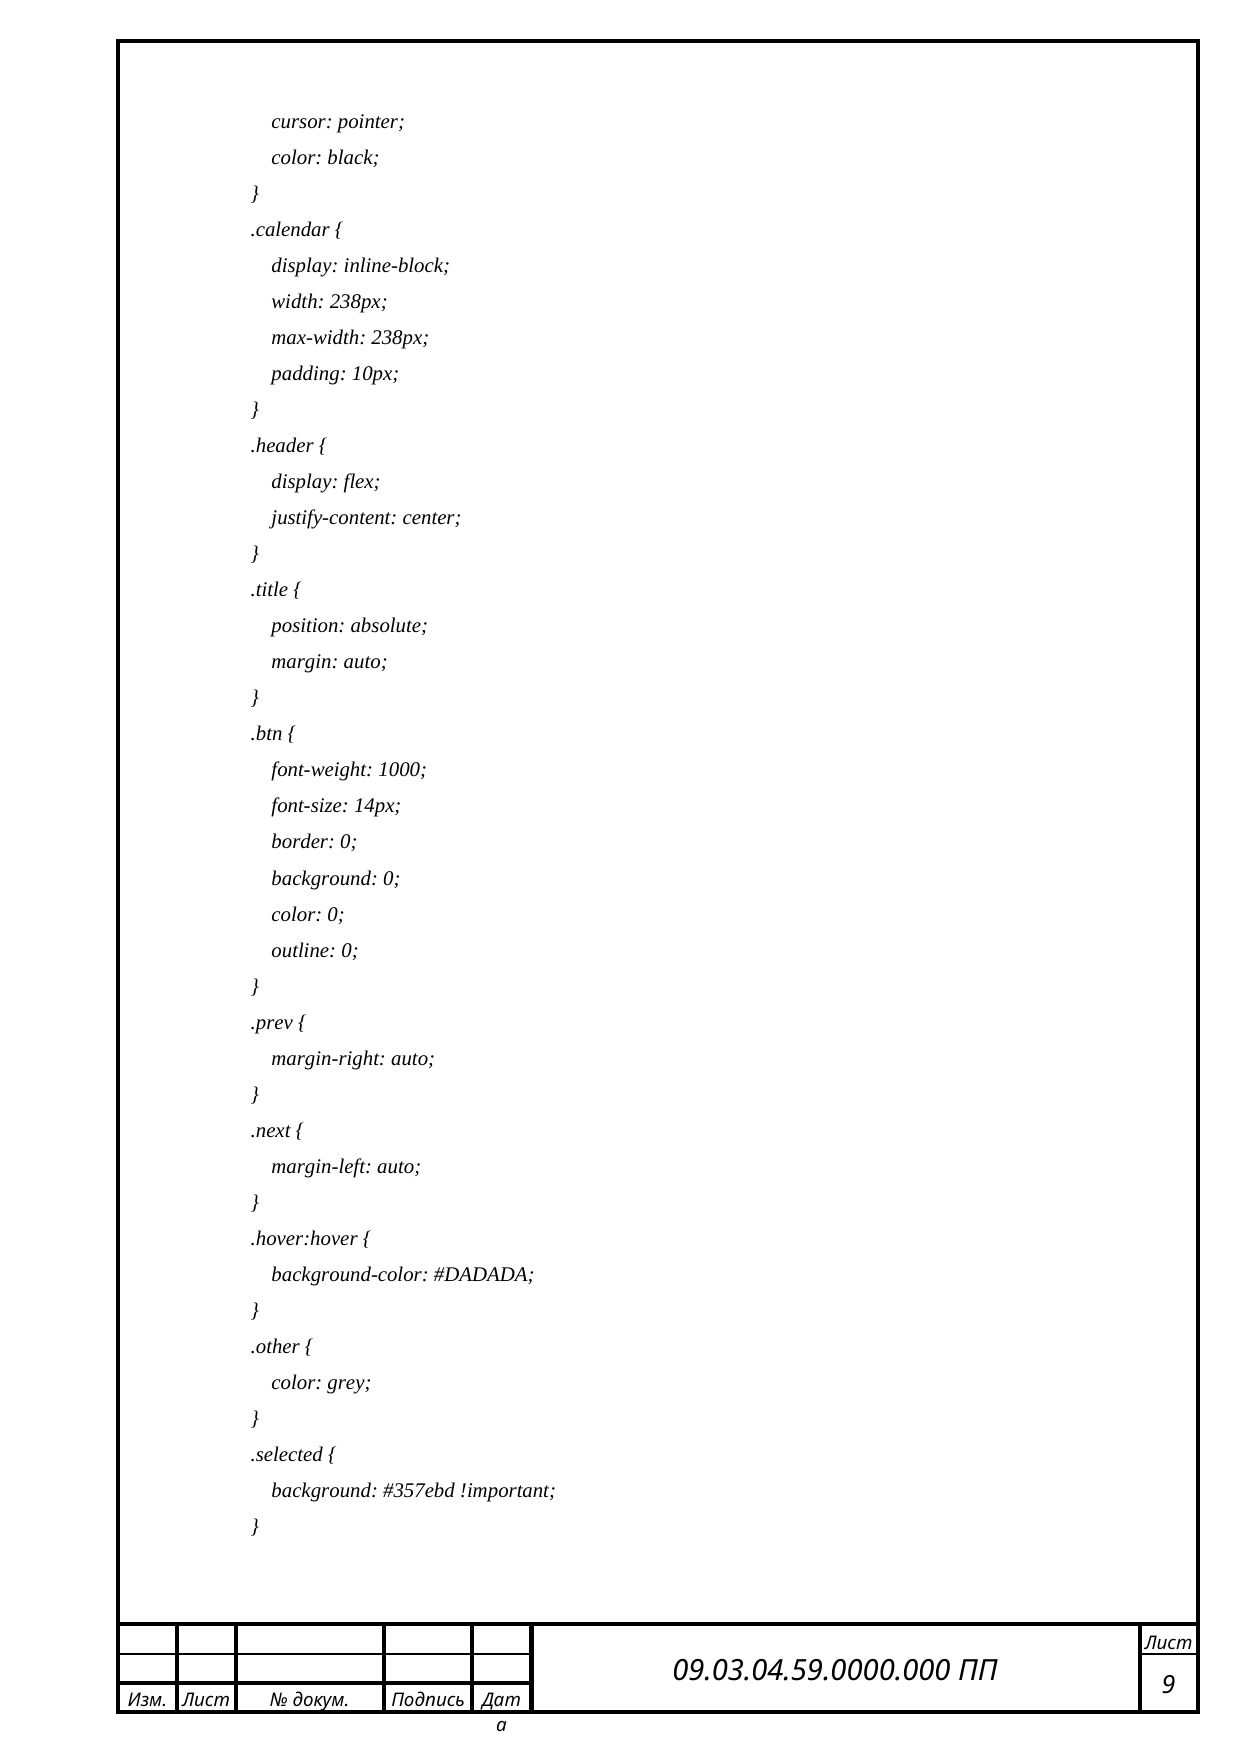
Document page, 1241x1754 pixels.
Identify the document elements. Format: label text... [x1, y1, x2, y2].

text background: #357ebd !important; [229, 1478, 1163, 1502]
text .other { [229, 1334, 1163, 1358]
text } [229, 397, 1163, 421]
text margin: auto; [229, 649, 1163, 673]
text } [229, 1190, 1163, 1214]
text font-weight: 1000; [229, 757, 1163, 781]
text cursor: pointer; [229, 108, 1163, 133]
text color: 0; [229, 901, 1163, 926]
text } [229, 1298, 1163, 1322]
text } [229, 1514, 1163, 1538]
text max-width: 238px; [229, 325, 1163, 349]
text width: 238px; [229, 289, 1163, 313]
text } [229, 541, 1163, 565]
text } [229, 1082, 1163, 1106]
text .title { [229, 577, 1163, 601]
text outline: 0; [229, 937, 1163, 962]
text border: 0; [229, 829, 1163, 853]
text .calendar { [229, 217, 1163, 241]
text font-size: 14px; [229, 793, 1163, 817]
text color: grey; [229, 1370, 1163, 1394]
text position: absolute; [229, 613, 1163, 637]
text .hover:hover { [229, 1226, 1163, 1250]
text } [229, 685, 1163, 709]
text background-color: #DADADA; [229, 1262, 1163, 1286]
text .prev { [229, 1009, 1163, 1034]
text } [229, 1406, 1163, 1430]
text background: 0; [229, 865, 1163, 889]
text margin-right: auto; [229, 1046, 1163, 1070]
text .btn { [229, 721, 1163, 745]
text .header { [229, 433, 1163, 457]
text justify-content: center; [229, 505, 1163, 529]
text color: black; [229, 144, 1163, 169]
text } [229, 973, 1163, 998]
text .selected { [229, 1442, 1163, 1466]
text margin-left: auto; [229, 1154, 1163, 1178]
text } [229, 181, 1163, 205]
text .next { [229, 1118, 1163, 1142]
text padding: 10px; [229, 361, 1163, 385]
text display: flex; [229, 469, 1163, 493]
text display: inline-block; [229, 253, 1163, 277]
